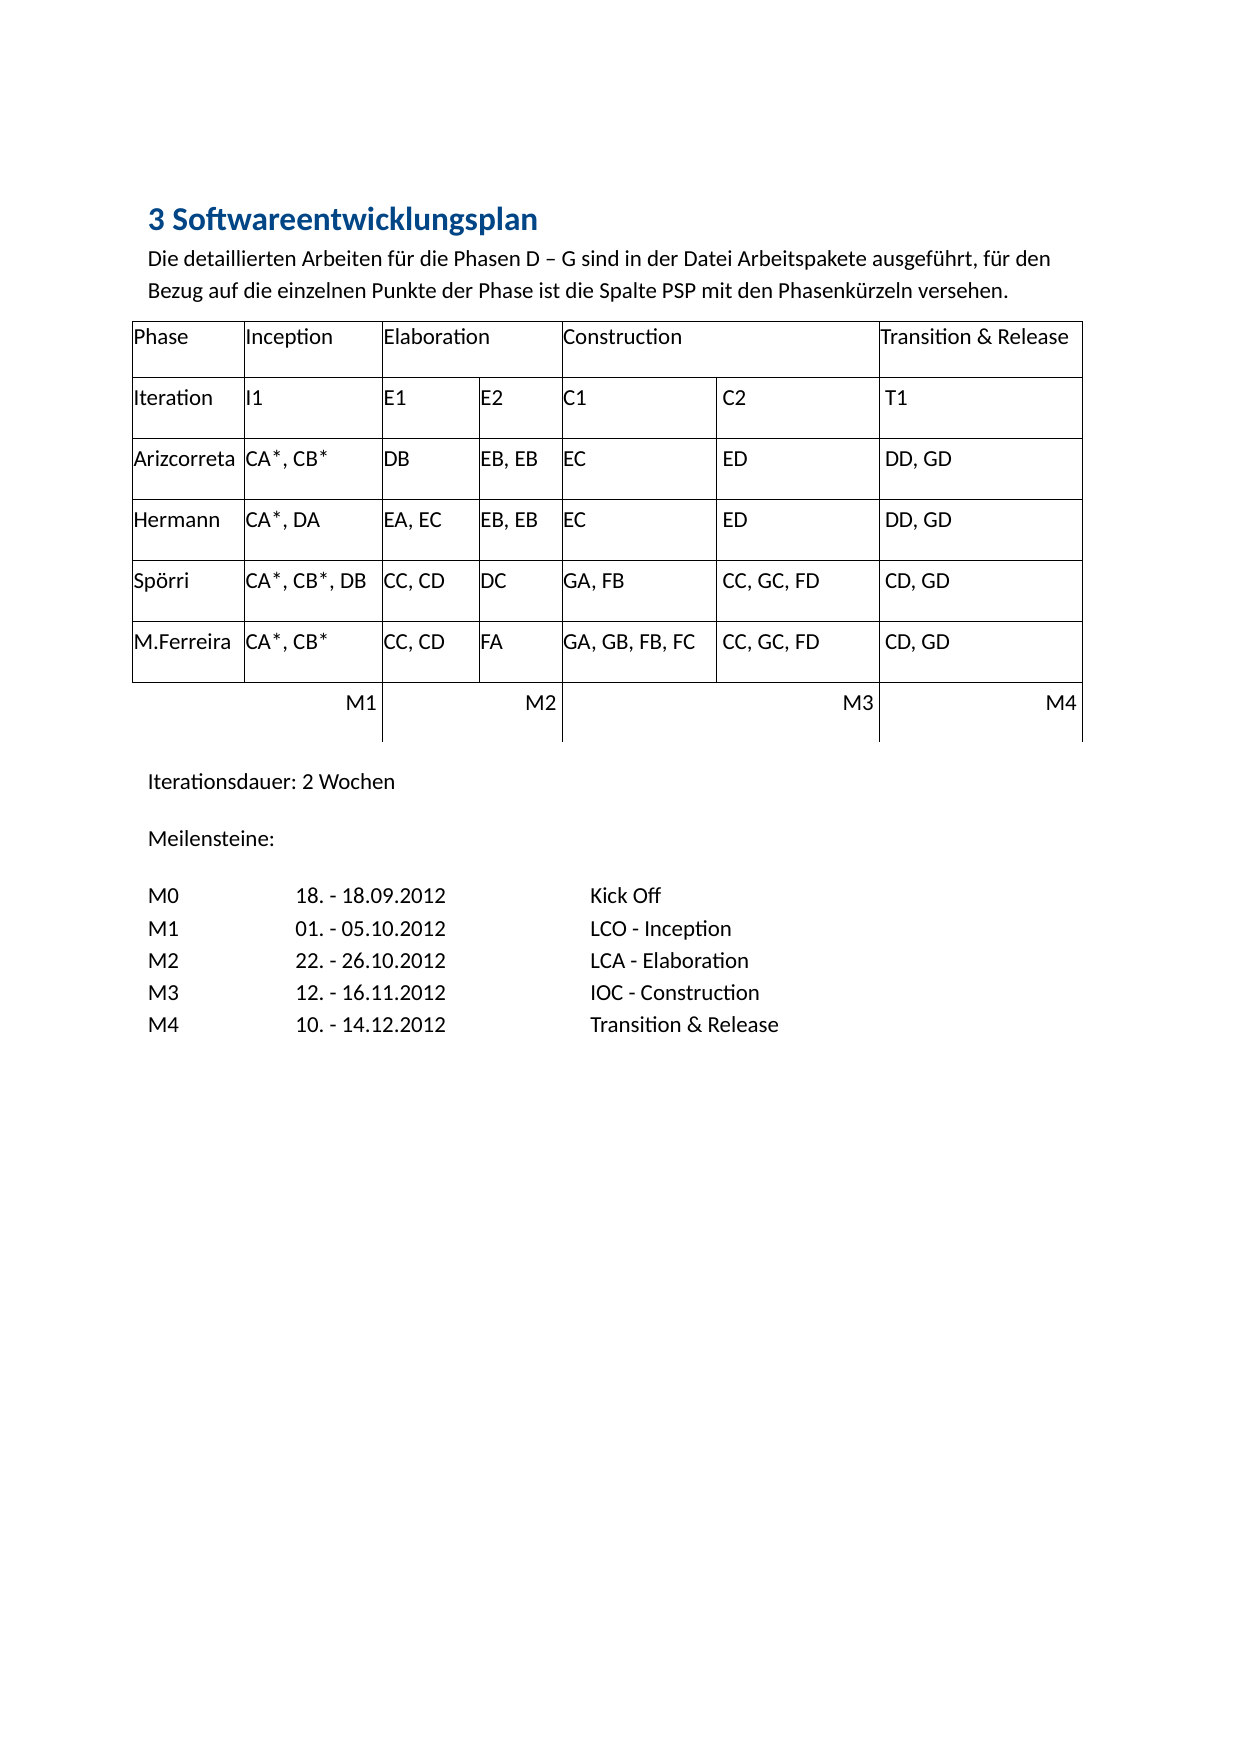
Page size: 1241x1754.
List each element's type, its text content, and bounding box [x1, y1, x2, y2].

text Iterationsdauer: 2 Wochen [148, 767, 1093, 795]
table_cell CD, GD [880, 561, 1082, 621]
table_cell C2 [717, 378, 879, 438]
table_cell [383, 683, 479, 742]
table_cell DB [383, 439, 479, 499]
table_cell EB, EB [480, 500, 562, 560]
table_cell DD, GD [880, 500, 1082, 560]
subtitle 3 Softwareentwicklungsplan [148, 198, 1093, 238]
table_cell DC [480, 561, 562, 621]
table_cell M1 [244, 683, 382, 742]
table_cell GA, GB, FB, FC [563, 622, 716, 681]
table_header Inception [245, 322, 382, 377]
table_cell DD, GD [880, 439, 1082, 499]
table_cell M3 [717, 683, 879, 742]
table_cell Arizcorreta [133, 439, 244, 499]
table_cell EC [563, 439, 716, 499]
table_cell M2 [479, 683, 562, 742]
table_cell Iteration [133, 378, 244, 438]
table_cell CA*, CB* [245, 439, 382, 499]
table_cell GA, FB [563, 561, 716, 621]
table_cell EA, EC [383, 500, 479, 560]
table_cell C1 [563, 378, 716, 438]
table_header Construction [563, 322, 879, 377]
table_cell FA [480, 622, 562, 681]
table_cell Hermann [133, 500, 244, 560]
text Meilensteine: [148, 824, 1093, 852]
table_cell CD, GD [880, 622, 1082, 681]
table_cell I1 [245, 378, 382, 438]
table_cell EB, EB [480, 439, 562, 499]
table_header Phase [133, 322, 244, 377]
table_cell ED [717, 500, 879, 560]
table_cell EC [563, 500, 716, 560]
table_header Elaboration [383, 322, 562, 377]
table_cell M4 [880, 683, 1082, 742]
table_cell [132, 683, 244, 742]
text Die detaillierten Arbeiten für die Phasen D – G sind in der Datei Arbeitspakete ausgeführt, für den Bezug auf die einzelnen Punkte der Phase ist die Spalte PSP mit den Phasenkürzeln versehen. [148, 244, 1093, 304]
table_cell M.Ferreira [133, 622, 244, 681]
text M0 18. - 18.09.2012 Kick Off M1 01. - 05.10.2012 LCO - Inception M2 22. - 26.10.2012 LCA - Elaboration M3 12. - 16.11.2012 IOC - Construction M4 10. - 14.12.2012 Transition & Release [148, 882, 1093, 1038]
table_cell T1 [880, 378, 1082, 438]
table_header Transition & Release [880, 322, 1082, 377]
table_cell [563, 683, 717, 742]
table_cell ED [717, 439, 879, 499]
table_cell CC, CD [383, 561, 479, 621]
table_cell CC, CD [383, 622, 479, 681]
table_cell CC, GC, FD [717, 561, 879, 621]
table_cell CA*, DA [245, 500, 382, 560]
table_cell E1 [383, 378, 479, 438]
table_cell Spörri [133, 561, 244, 621]
table_cell CC, GC, FD [717, 622, 879, 681]
table_cell E2 [480, 378, 562, 438]
table_cell CA*, CB* [245, 622, 382, 681]
table_cell CA*, CB*, DB [245, 561, 382, 621]
